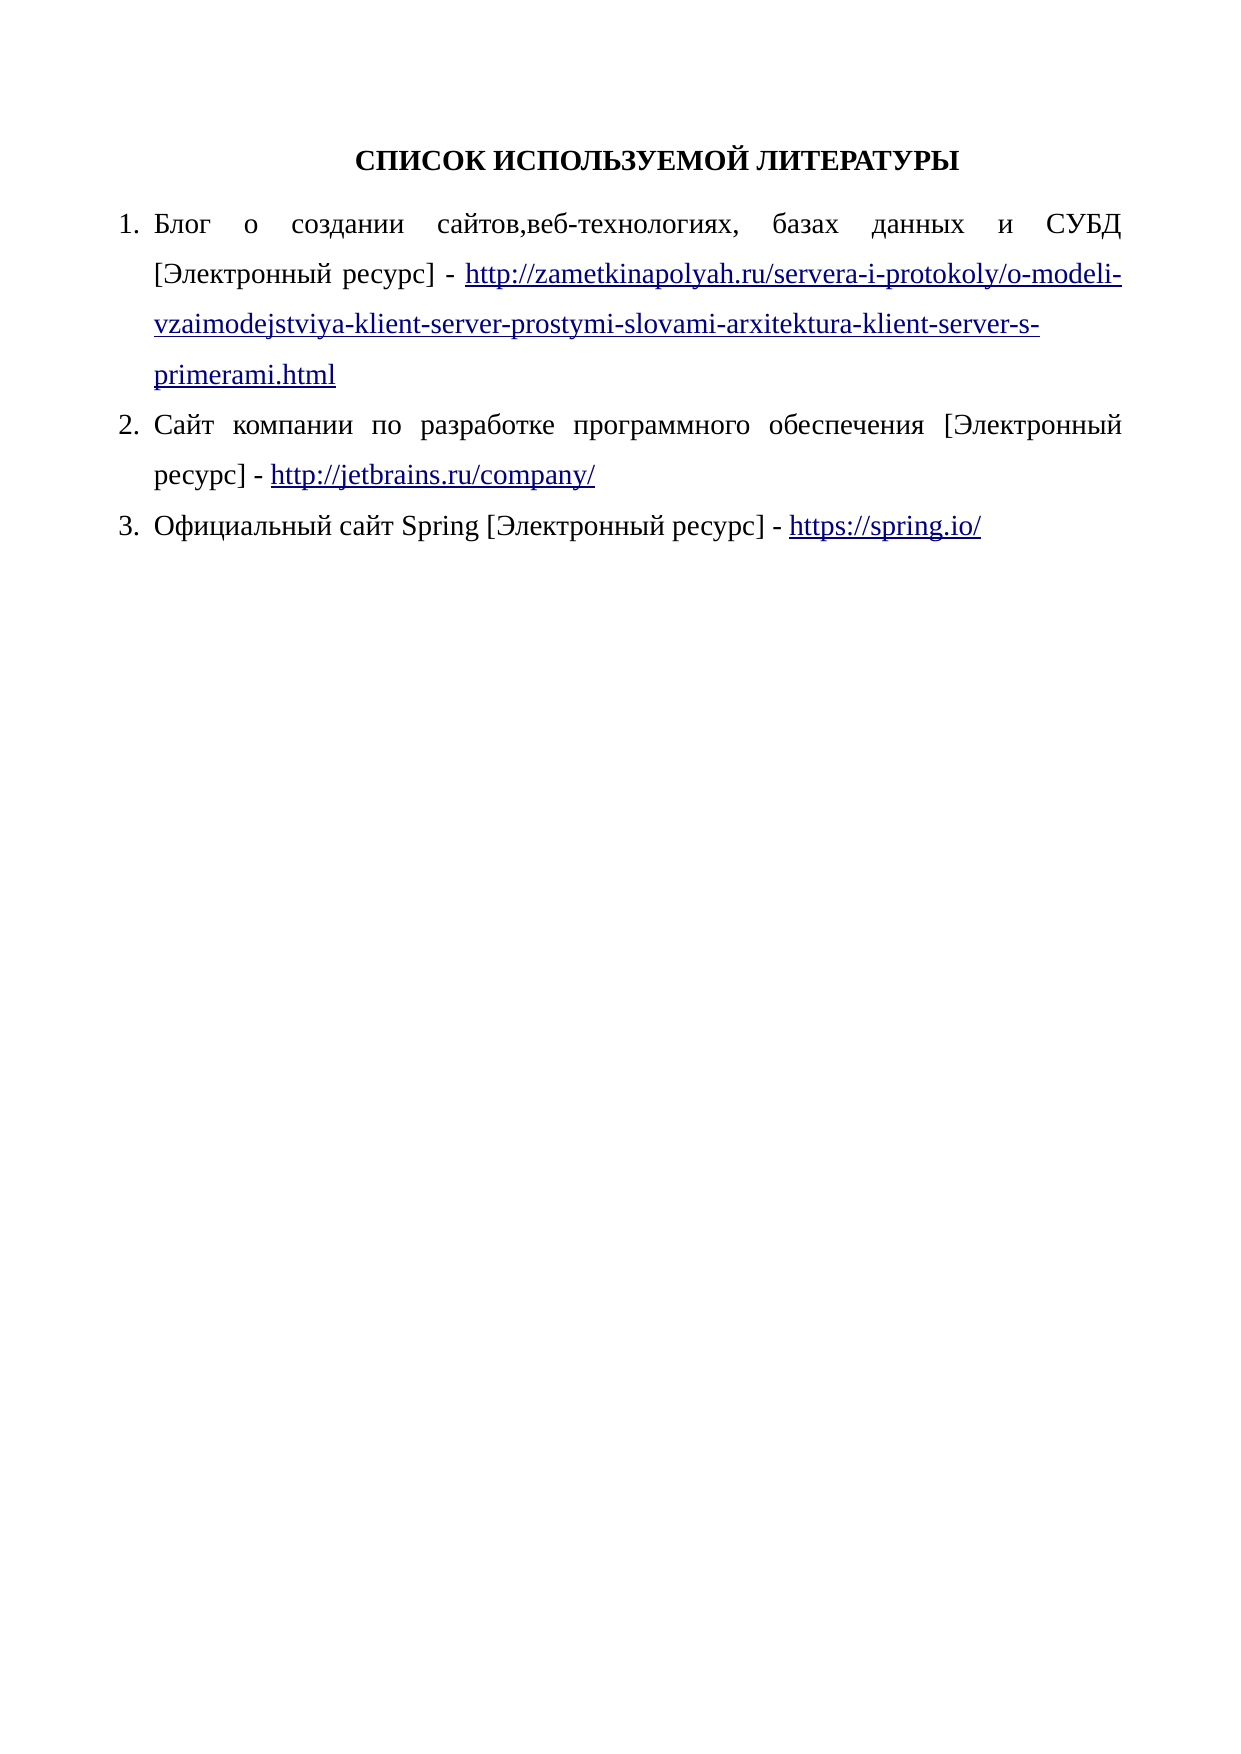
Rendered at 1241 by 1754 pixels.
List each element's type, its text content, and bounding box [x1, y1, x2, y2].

text Блог о создании сайтов,веб-технологиях, базах данных и СУБД [Электронный ресурс] - http://zametkinapolyah.ru/servera-i-protokoly/o-modeli-vzaimodejstviya-klient-server-prostymi-slovami-arxitektura-klient-server-s-primerami.html [118, 206, 1122, 390]
text Сайт компании по разработке программного обеспечения [Электронный ресурс] - http://jetbrains.ru/company/ [118, 407, 1122, 491]
text Официальный сайт Spring [Электронный ресурс] - https://spring.io/ [118, 508, 1122, 541]
